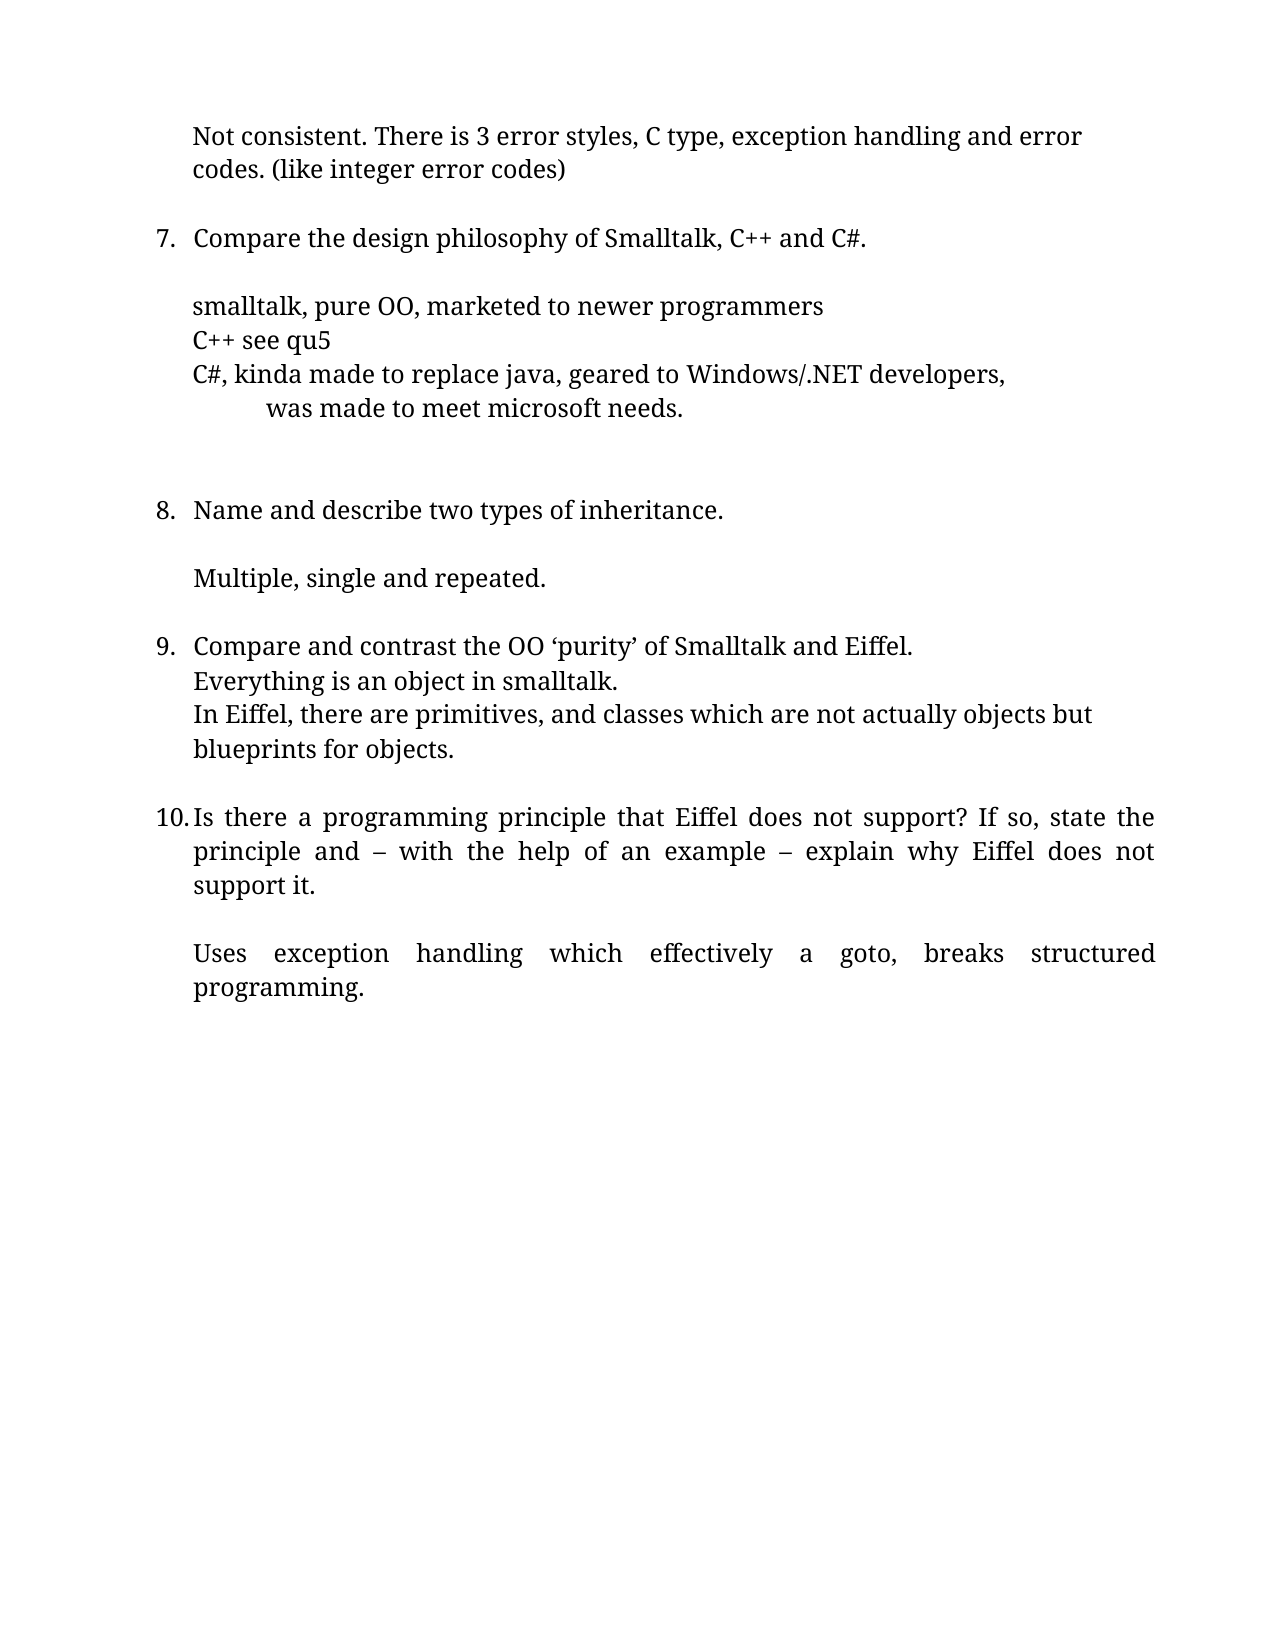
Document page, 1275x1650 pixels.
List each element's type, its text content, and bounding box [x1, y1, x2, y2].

list Multiple, single and repeated. [193, 561, 1157, 595]
list Name and describe two types of inheritance. [156, 493, 1157, 527]
list Not consistent. There is 3 error styles, C type, exception handling and error codes. (like integer error codes) [118, 118, 1157, 186]
text was made to meet microsoft needs. [118, 391, 1157, 425]
list Is there a programming principle that Eiffel does not support? If so, state the principle and – with the help of an example – explain why Eiffel does not support it. [156, 799, 1157, 902]
list Compare and contrast the OO ‘purity’ of Smalltalk and Eiffel. [156, 629, 1157, 663]
text C#, kinda made to replace java, geared to Windows/.NET developers, [118, 357, 1157, 391]
list In Eiffel, there are primitives, and classes which are not actually objects but blueprints for objects. [156, 697, 1157, 765]
text smalltalk, pure OO, marketed to newer programmers [118, 288, 1157, 322]
list Compare the design philosophy of Smalltalk, C++ and C#. [156, 220, 1157, 254]
list Uses exception handling which effectively a goto, breaks structured programming. [193, 936, 1157, 1004]
list Everything is an object in smalltalk. [156, 663, 1157, 697]
text C++ see qu5 [118, 322, 1157, 357]
